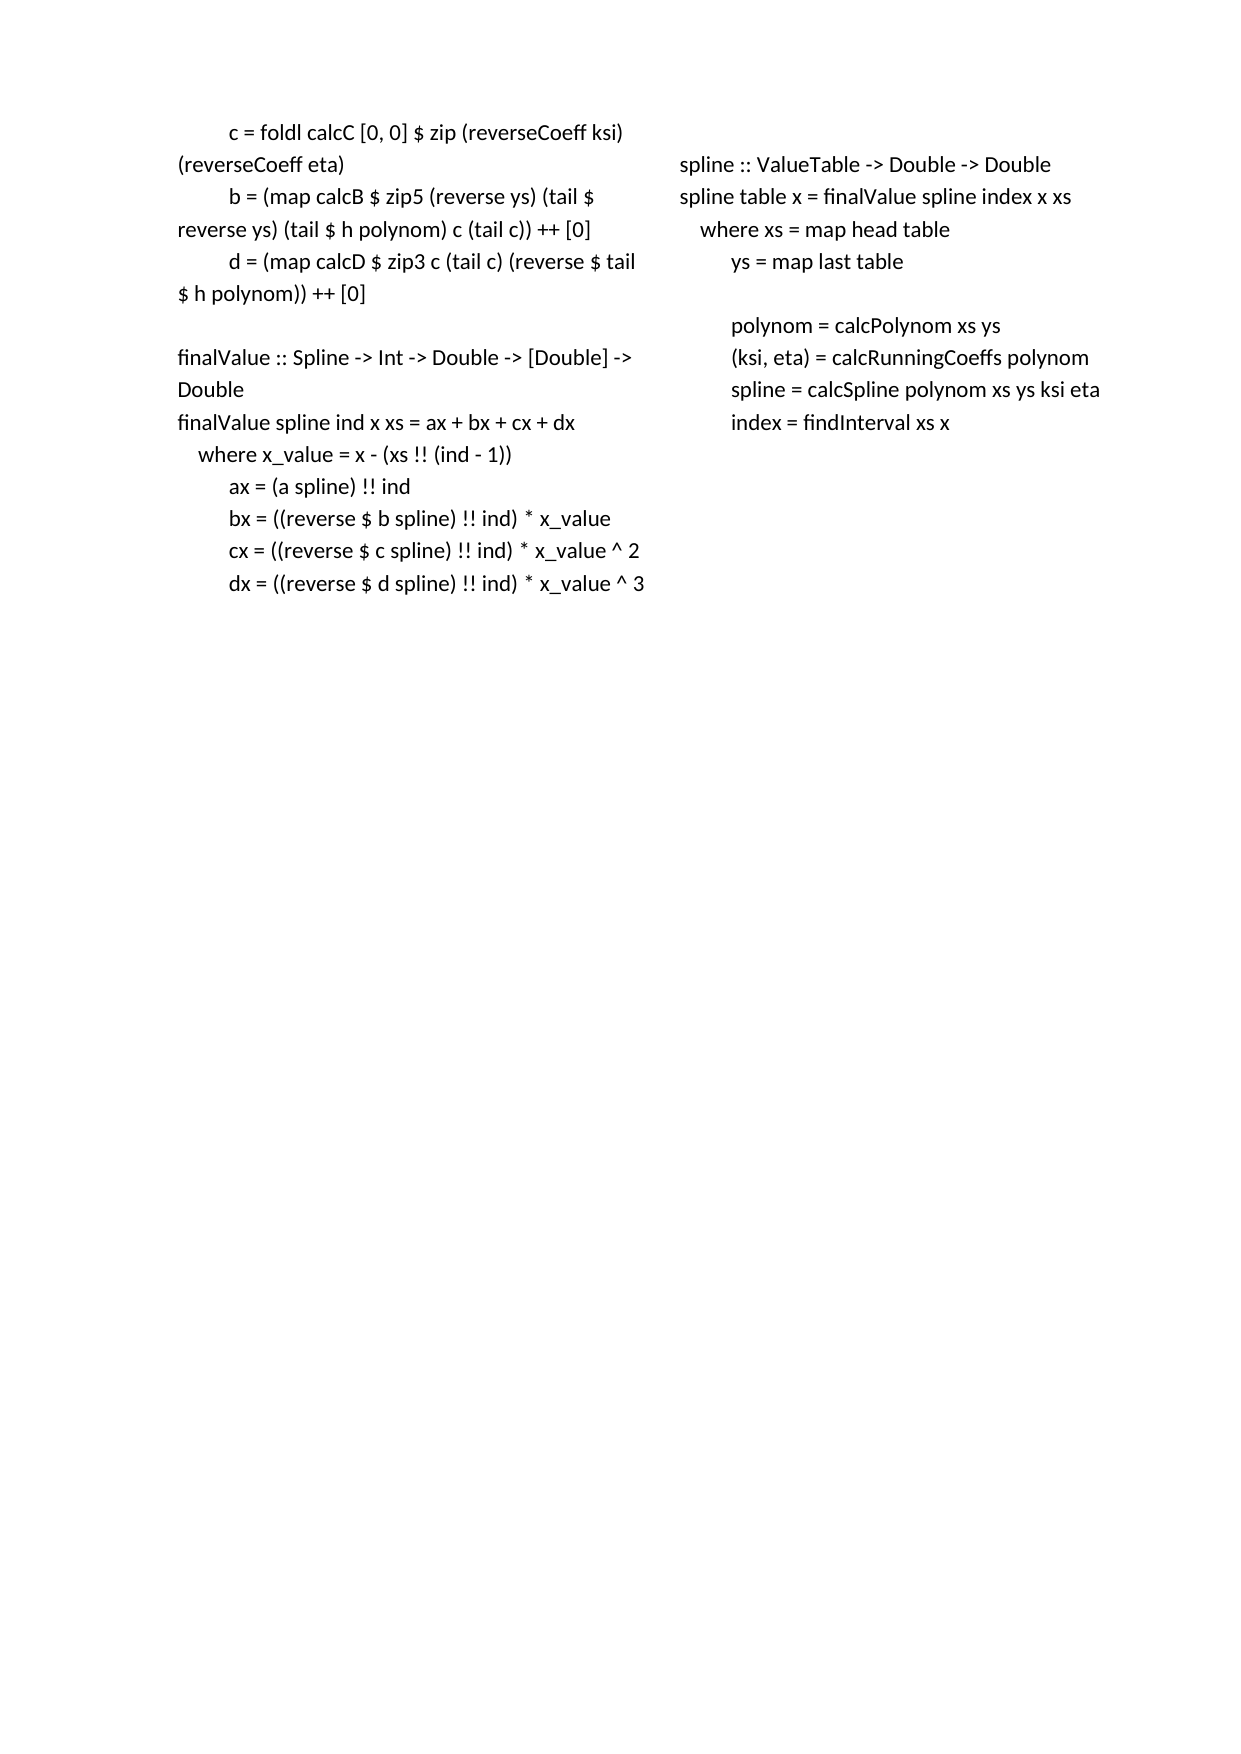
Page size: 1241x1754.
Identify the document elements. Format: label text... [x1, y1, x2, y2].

text d = (map calcD $ zip3 c (tail c) (reverse $ tail $ h polynom)) ++ [0] [177, 247, 649, 307]
text bx = ((reverse $ b spline) !! ind) * x_value [177, 504, 649, 532]
text cx = ((reverse $ c spline) !! ind) * x_value ^ 2 [177, 537, 649, 564]
text ax = (a spline) !! ind [177, 472, 649, 500]
text dx = ((reverse $ d spline) !! ind) * x_value ^ 3 [177, 569, 649, 597]
text spline = calcSpline polynom xs ys ksi eta [679, 376, 1152, 404]
text (ksi, eta) = calcRunningCoeffs polynom [679, 343, 1152, 371]
text where xs = map head table [679, 215, 1152, 243]
text spline table x = finalValue spline index x xs [679, 182, 1152, 211]
text where x_value = x - (xs !! (ind - 1)) [177, 440, 649, 468]
text spline :: ValueTable -> Double -> Double [679, 150, 1152, 178]
text finalValue spline ind x xs = ax + bx + cx + dx [177, 408, 649, 436]
text index = findInterval xs x [679, 408, 1152, 436]
text polynom = calcPolynom xs ys [679, 311, 1152, 339]
text finalValue :: Spline -> Int -> Double -> [Double] -> Double [177, 343, 649, 404]
text ys = map last table [679, 247, 1152, 275]
text b = (map calcB $ zip5 (reverse ys) (tail $ reverse ys) (tail $ h polynom) c (tail c)) ++ [0] [177, 182, 649, 243]
text c = foldl calcC [0, 0] $ zip (reverseCoeff ksi) (reverseCoeff eta) [177, 118, 649, 178]
